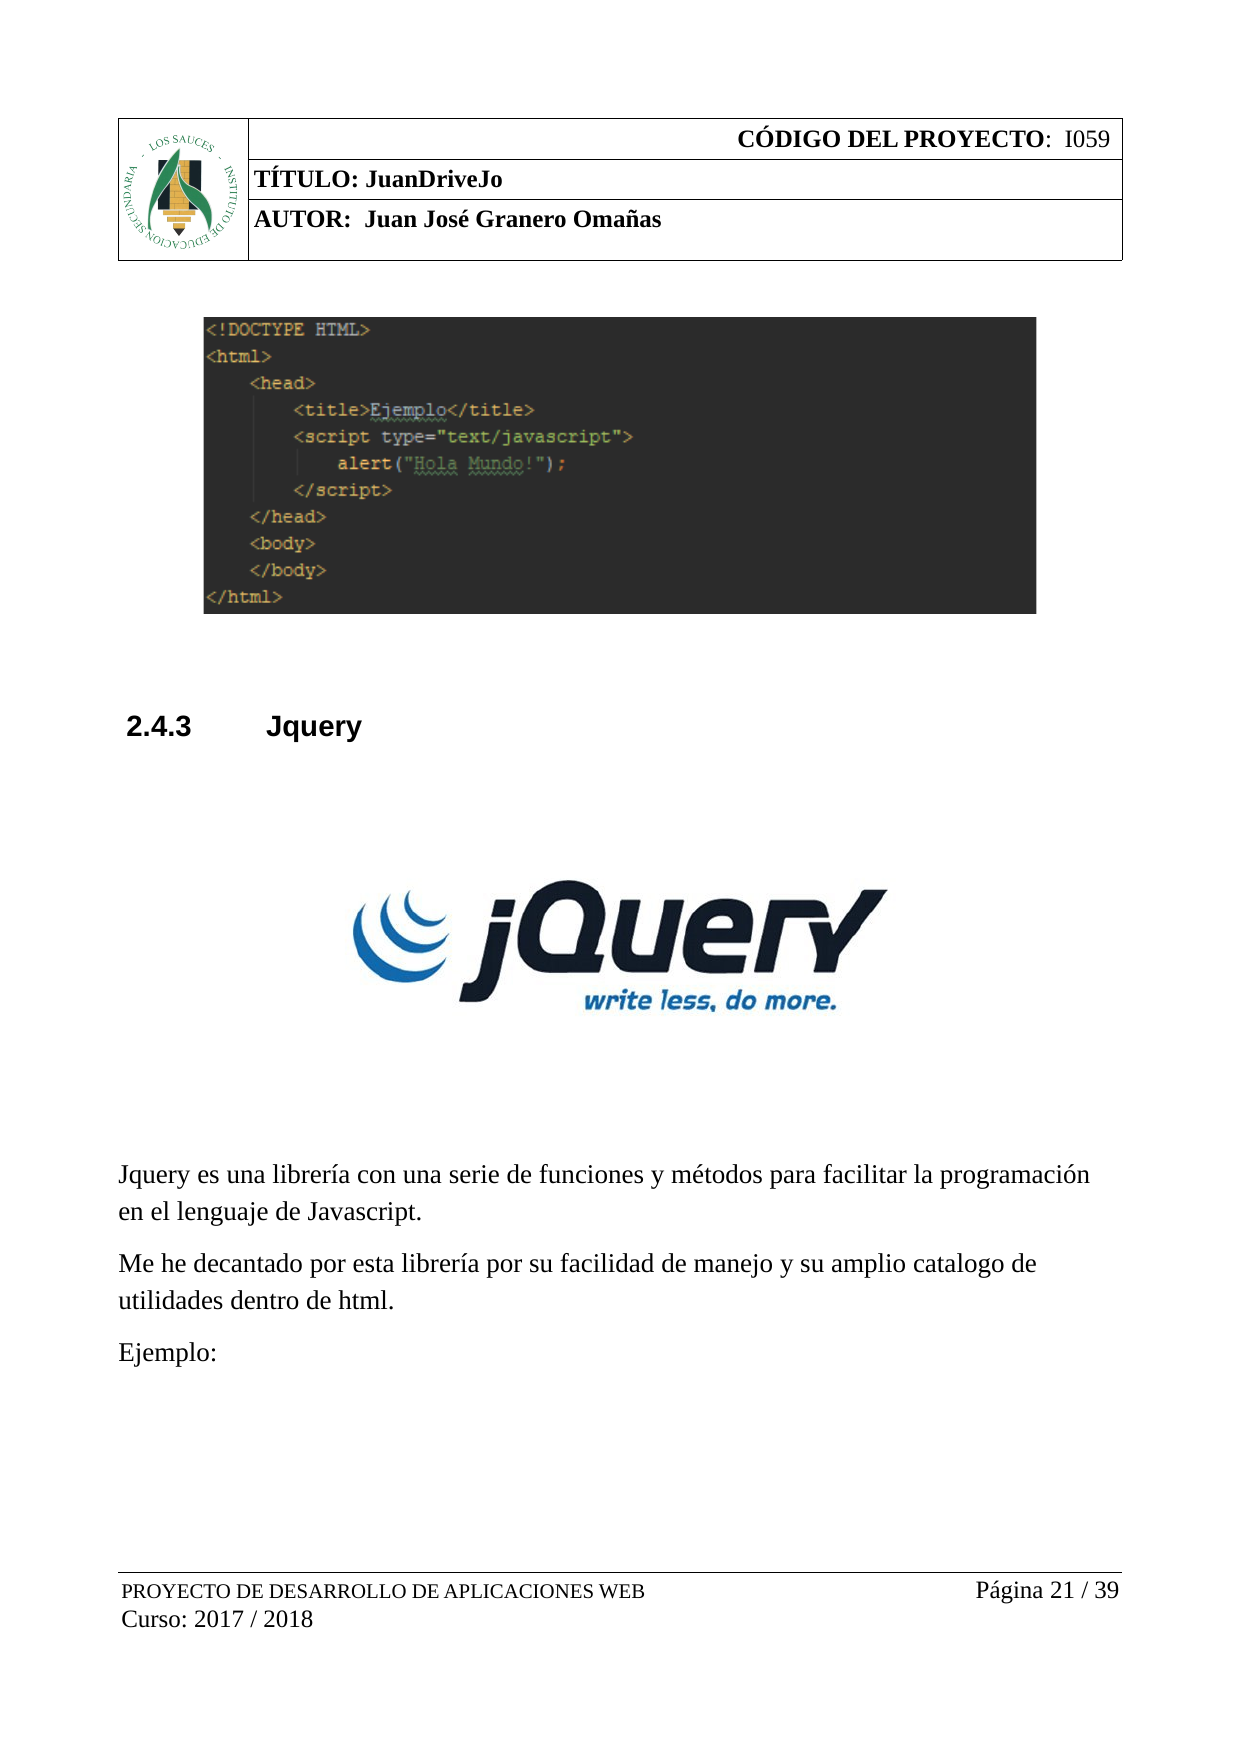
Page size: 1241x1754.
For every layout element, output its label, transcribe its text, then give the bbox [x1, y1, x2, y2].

subtitle Jquery [118, 709, 1122, 743]
text Me he decantado por esta librería por su facilidad de manejo y su amplio catalogo de utilidades dentro de html. [118, 1247, 1122, 1316]
picture [314, 755, 926, 1138]
text Jquery es una librería con una serie de funciones y métodos para facilitar la programación en el lenguaje de Javascript. [118, 1158, 1122, 1226]
text Ejemplo: [118, 1336, 1122, 1367]
picture [203, 317, 1037, 614]
picture [112, 123, 254, 257]
